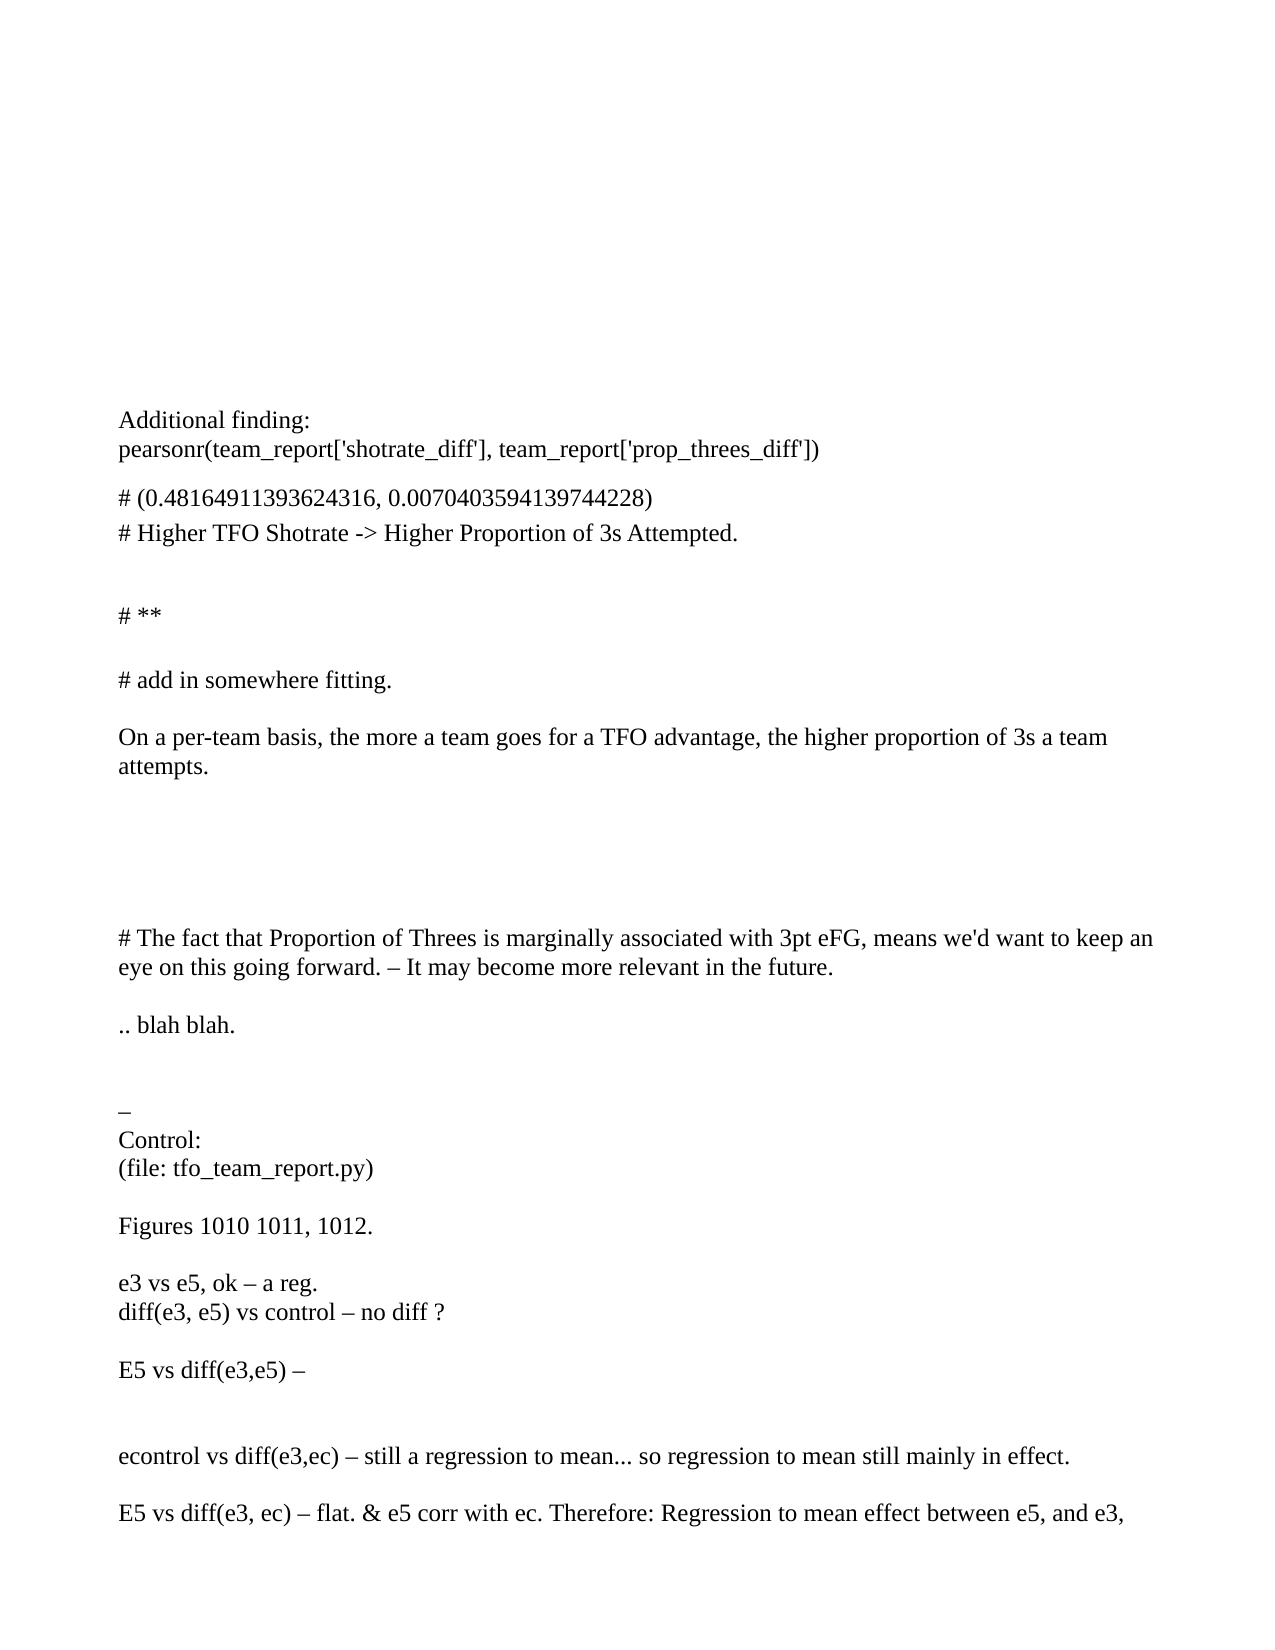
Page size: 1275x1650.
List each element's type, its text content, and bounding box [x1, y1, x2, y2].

text # ** [118, 601, 1157, 630]
text # add in somewhere fitting. [118, 665, 1157, 693]
text (file: tfo_team_report.py) [118, 1153, 1157, 1182]
text Figures 1010 1011, 1012. [118, 1211, 1157, 1240]
text diff(e3, e5) vs control – no diff ? [118, 1297, 1157, 1326]
text e3 vs e5, ok – a reg. [118, 1268, 1157, 1297]
text # Higher TFO Shotrate -> Higher Proportion of 3s Attempted. [118, 518, 1157, 547]
text pearsonr(team_report['shotrate_diff'], team_report['prop_threes_diff']) [118, 434, 1157, 463]
text econtrol vs diff(e3,ec) – still a regression to mean... so regression to mean still mainly in effect. [118, 1441, 1157, 1470]
text – [118, 1096, 1157, 1125]
text # The fact that Proportion of Threes is marginally associated with 3pt eFG, means we'd want to keep an eye on this going forward. – It may become more relevant in the future. [118, 923, 1157, 981]
text E5 vs diff(e3,e5) – [118, 1355, 1157, 1383]
text # (0.48164911393624316, 0.0070403594139744228) [118, 483, 1157, 512]
text Control: [118, 1125, 1157, 1153]
text .. blah blah. [118, 1010, 1157, 1038]
text E5 vs diff(e3, ec) – flat. & e5 corr with ec. Therefore: Regression to mean effect between e5, and e3, [118, 1498, 1157, 1527]
text Additional finding: [118, 406, 1157, 434]
text On a per-team basis, the more a team goes for a TFO advantage, the higher proportion of 3s a team attempts. [118, 722, 1157, 780]
